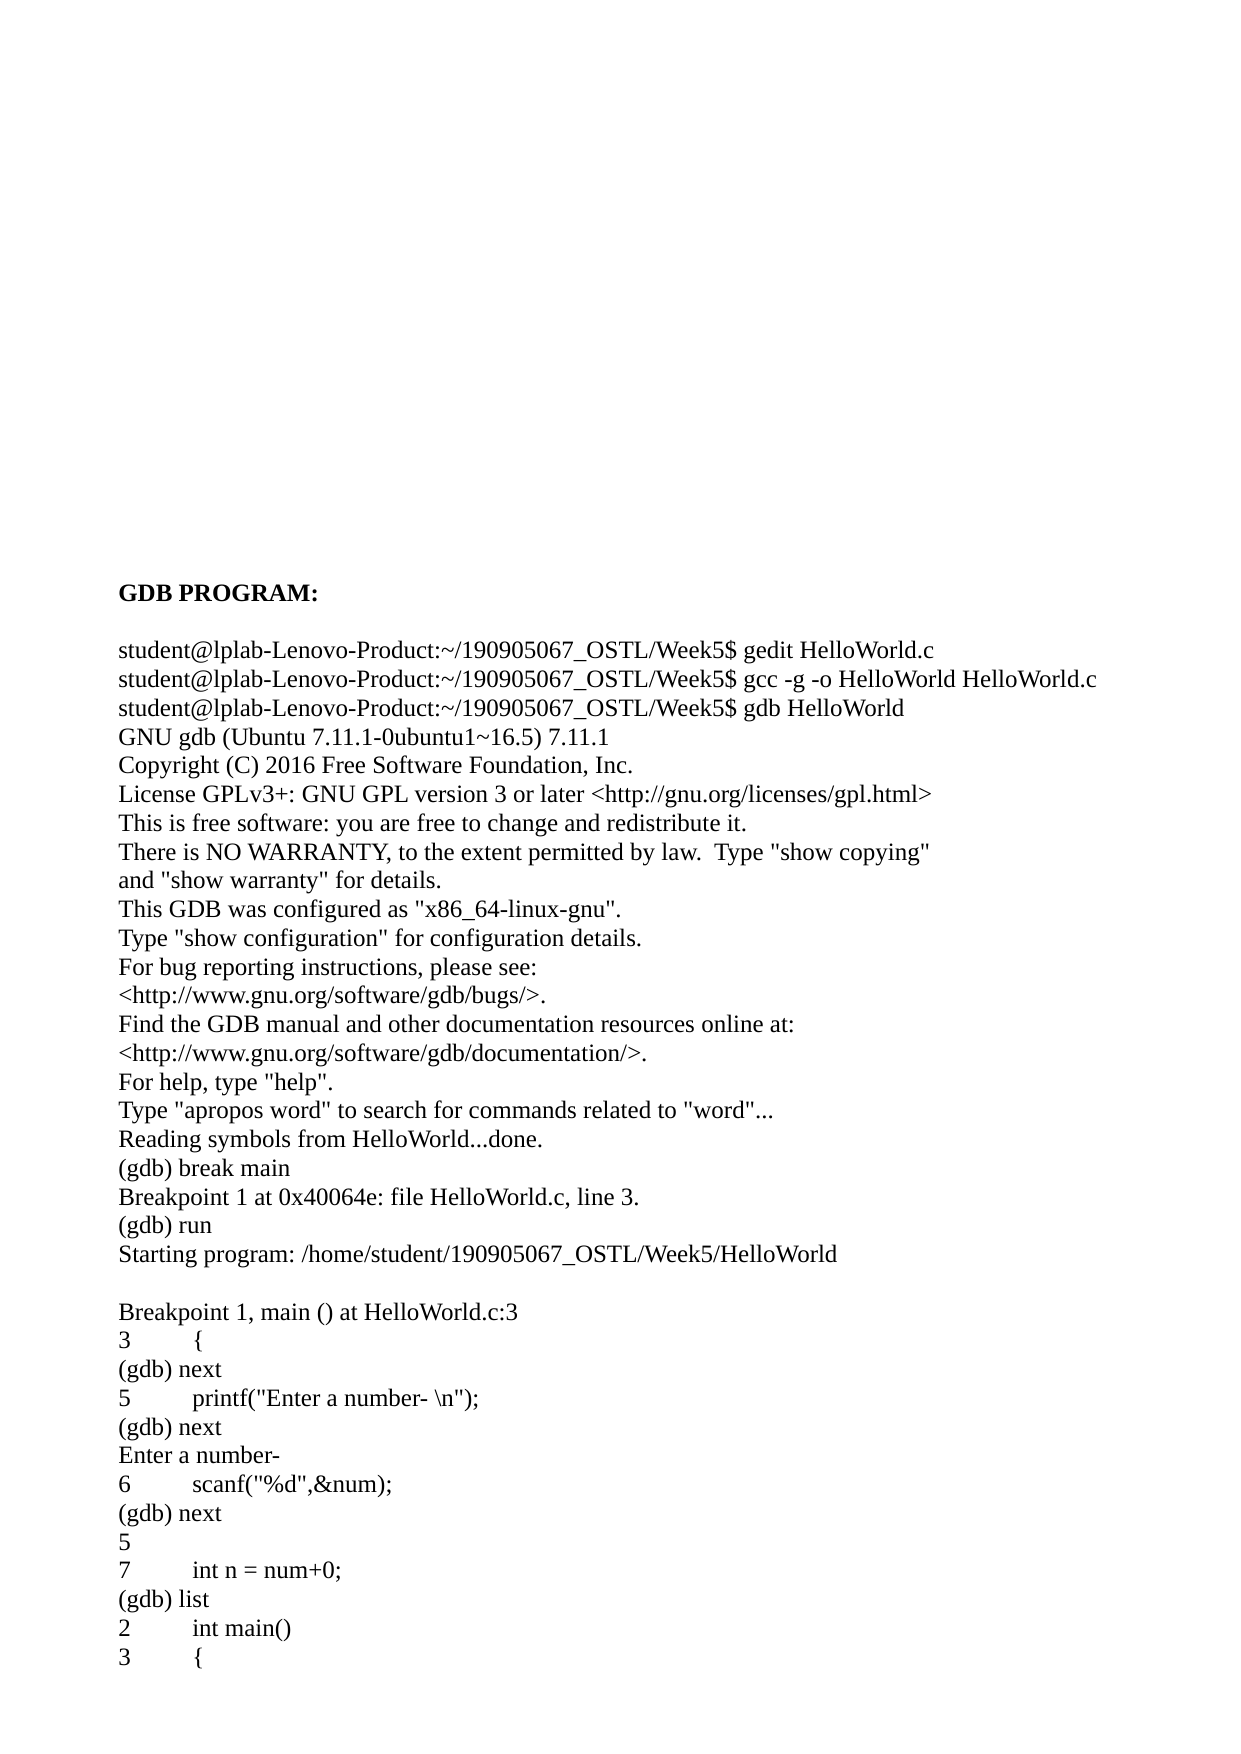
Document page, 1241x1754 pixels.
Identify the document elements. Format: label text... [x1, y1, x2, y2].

text 6 scanf("%d",&num); [118, 1469, 1122, 1498]
text (gdb) list [118, 1584, 1122, 1613]
text (gdb) next [118, 1498, 1122, 1527]
text For bug reporting instructions, please see: [118, 952, 1122, 981]
text <http://www.gnu.org/software/gdb/documentation/>. [118, 1038, 1122, 1067]
text GNU gdb (Ubuntu 7.11.1-0ubuntu1~16.5) 7.11.1 [118, 722, 1122, 751]
text (gdb) run [118, 1211, 1122, 1239]
text There is NO WARRANTY, to the extent permitted by law. Type "show copying" [118, 837, 1122, 866]
text 5 [118, 1527, 1122, 1556]
text Reading symbols from HelloWorld...done. [118, 1124, 1122, 1153]
text Enter a number- [118, 1441, 1122, 1469]
text student@lplab-Lenovo-Product:~/190905067_OSTL/Week5$ gedit HelloWorld.c [118, 636, 1122, 664]
text 5 printf("Enter a number- \n"); [118, 1383, 1122, 1412]
text This is free software: you are free to change and redistribute it. [118, 808, 1122, 837]
text student@lplab-Lenovo-Product:~/190905067_OSTL/Week5$ gdb HelloWorld [118, 693, 1122, 722]
text 7 int n = num+0; [118, 1556, 1122, 1584]
text (gdb) next [118, 1412, 1122, 1441]
text 3 { [118, 1642, 1122, 1671]
text 2 int main() [118, 1613, 1122, 1642]
text 3 { [118, 1326, 1122, 1354]
text This GDB was configured as "x86_64-linux-gnu". [118, 894, 1122, 923]
text and "show warranty" for details. [118, 866, 1122, 894]
text Copyright (C) 2016 Free Software Foundation, Inc. [118, 751, 1122, 779]
text (gdb) next [118, 1354, 1122, 1383]
text Breakpoint 1 at 0x40064e: file HelloWorld.c, line 3. [118, 1182, 1122, 1211]
text Starting program: /home/student/190905067_OSTL/Week5/HelloWorld [118, 1239, 1122, 1268]
text Breakpoint 1, main () at HelloWorld.c:3 [118, 1297, 1122, 1326]
text GDB PROGRAM: [118, 578, 1122, 607]
text License GPLv3+: GNU GPL version 3 or later <http://gnu.org/licenses/gpl.html> [118, 779, 1122, 808]
text student@lplab-Lenovo-Product:~/190905067_OSTL/Week5$ gcc -g -o HelloWorld HelloWorld.c [118, 664, 1122, 693]
text Type "show configuration" for configuration details. [118, 923, 1122, 952]
text (gdb) break main [118, 1153, 1122, 1182]
text Find the GDB manual and other documentation resources online at: [118, 1009, 1122, 1038]
text <http://www.gnu.org/software/gdb/bugs/>. [118, 981, 1122, 1009]
text For help, type "help". [118, 1067, 1122, 1096]
text Type "apropos word" to search for commands related to "word"... [118, 1096, 1122, 1124]
